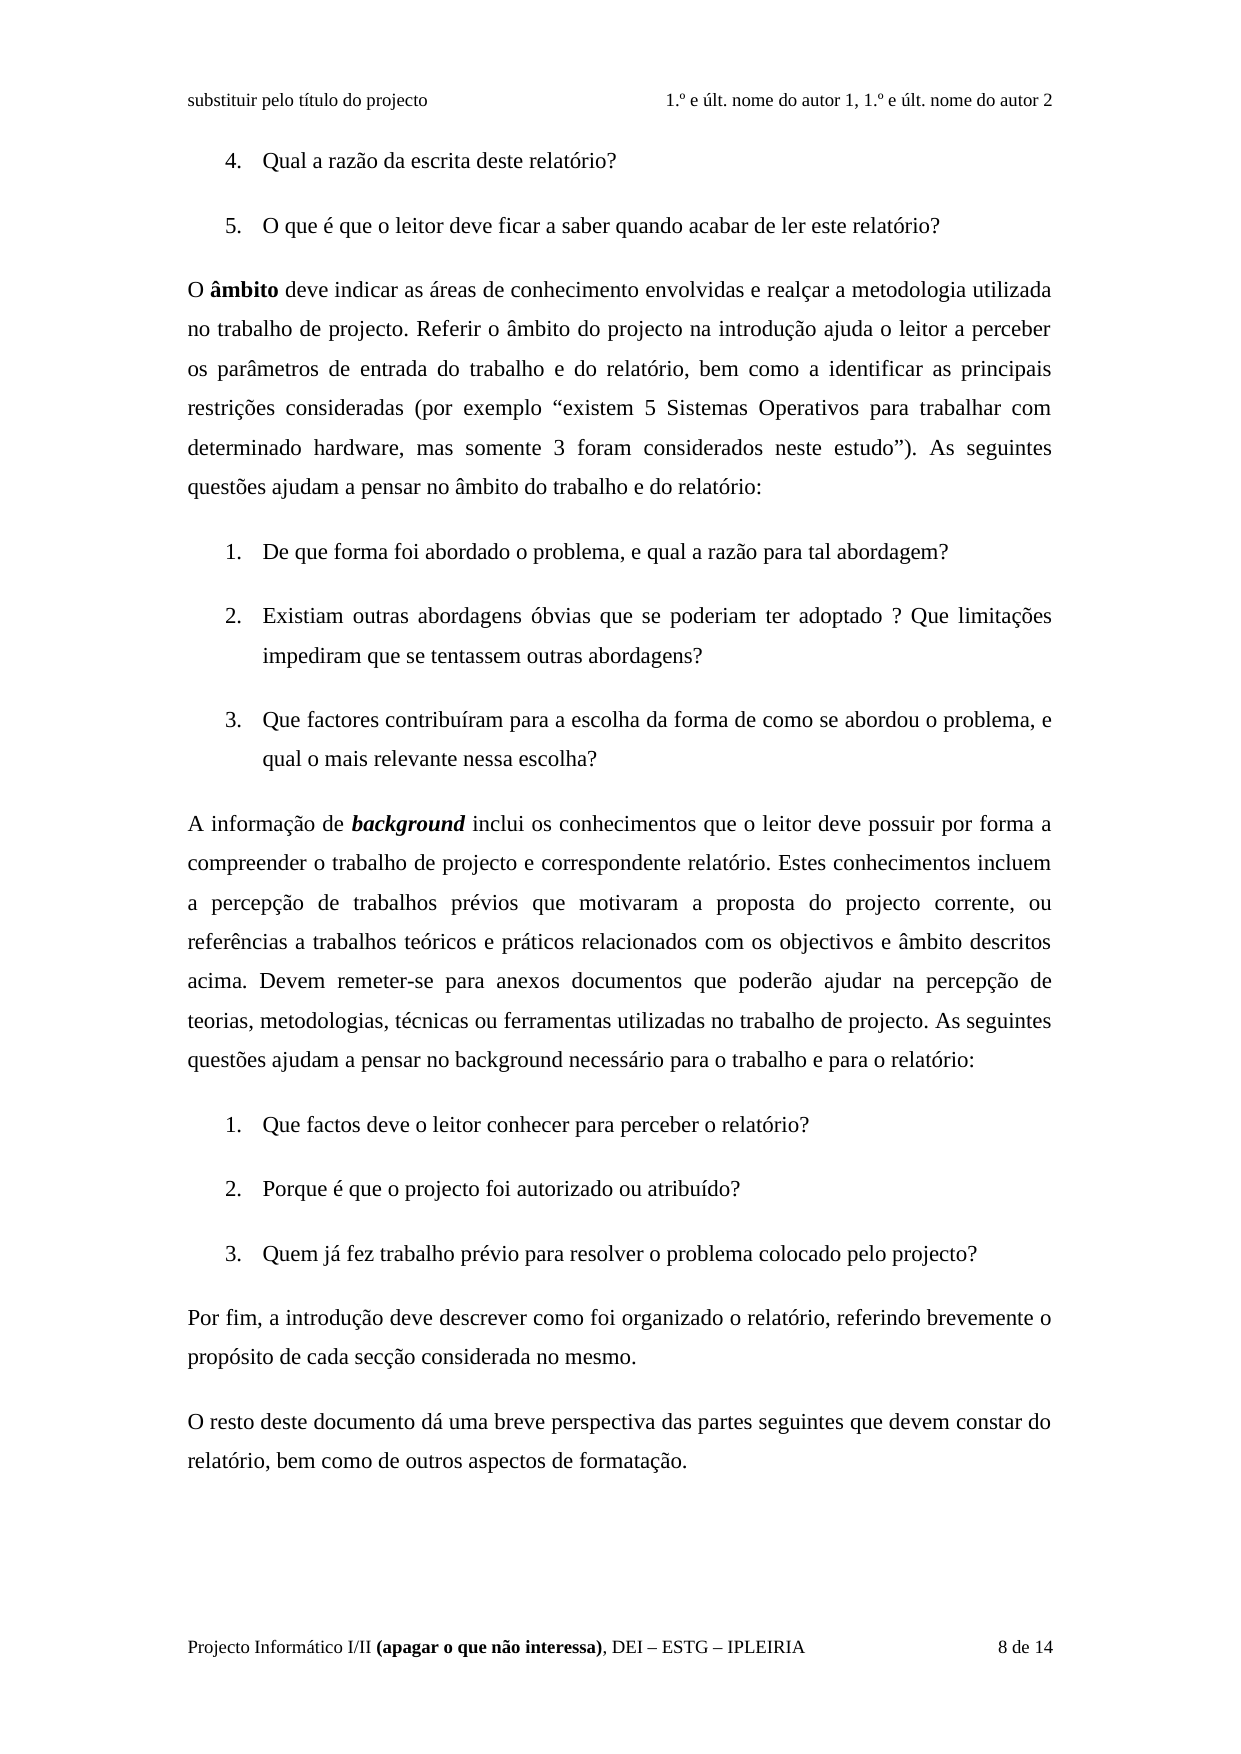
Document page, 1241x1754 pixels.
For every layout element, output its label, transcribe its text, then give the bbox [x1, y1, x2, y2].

list Porque é que o projecto foi autorizado ou atribuído? [225, 1175, 1053, 1202]
list Que factos deve o leitor conhecer para perceber o relatório? [225, 1111, 1053, 1137]
text O âmbito deve indicar as áreas de conhecimento envolvidas e realçar a metodologia utilizada no trabalho de projecto. Referir o âmbito do projecto na introdução ajuda o leitor a perceber os parâmetros de entrada do trabalho e do relatório, bem como a identificar as principais restrições consideradas (por exemplo “existem 5 Sistemas Operativos para trabalhar com determinado hardware, mas somente 3 foram considerados neste estudo”). As seguintes questões ajudam a pensar no âmbito do trabalho e do relatório: [187, 276, 1053, 500]
text A informação de background inclui os conhecimentos que o leitor deve possuir por forma a compreender o trabalho de projecto e correspondente relatório. Estes conhecimentos incluem a percepção de trabalhos prévios que motivaram a proposta do projecto corrente, ou referências a trabalhos teóricos e práticos relacionados com os objectivos e âmbito descritos acima. Devem remeter-se para anexos documentos que poderão ajudar na percepção de teorias, metodologias, técnicas ou ferramentas utilizadas no trabalho de projecto. As seguintes questões ajudam a pensar no background necessário para o trabalho e para o relatório: [187, 810, 1053, 1073]
list Existiam outras abordagens óbvias que se poderiam ter adoptado ? Que limitações impediram que se tentassem outras abordagens? [225, 602, 1053, 668]
list Que factores contribuíram para a escolha da forma de como se abordou o problema, e qual o mais relevante nessa escolha? [225, 706, 1053, 772]
list Quem já fez trabalho prévio para resolver o problema colocado pelo projecto? [225, 1239, 1053, 1266]
list De que forma foi abordado o problema, e qual a razão para tal abordagem? [225, 538, 1053, 564]
text O resto deste documento dá uma breve perspectiva das partes seguintes que devem constar do relatório, bem como de outros aspectos de formatação. [187, 1408, 1053, 1474]
list Qual a razão da escrita deste relatório? [225, 147, 1053, 174]
list O que é que o leitor deve ficar a saber quando acabar de ler este relatório? [225, 212, 1053, 238]
text Por fim, a introdução deve descrever como foi organizado o relatório, referindo brevemente o propósito de cada secção considerada no mesmo. [187, 1304, 1053, 1370]
